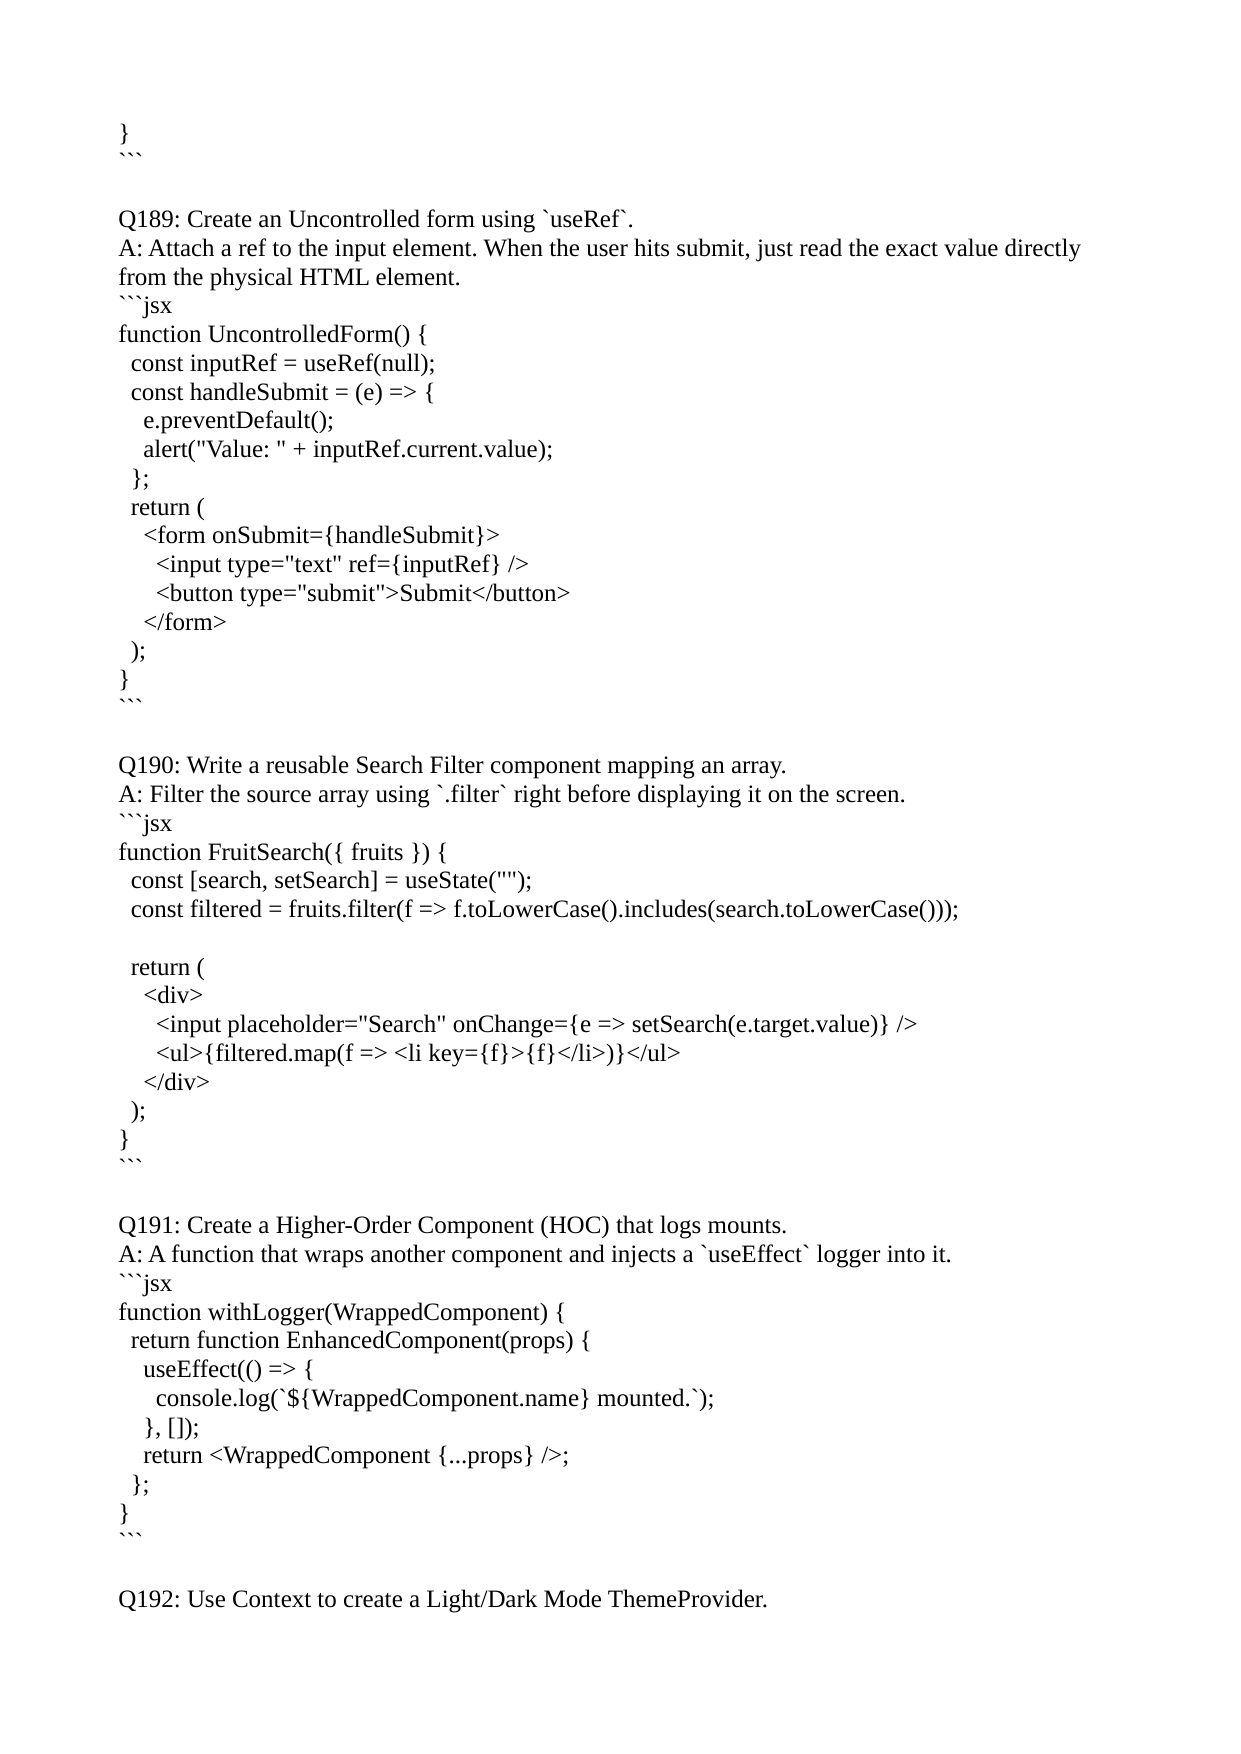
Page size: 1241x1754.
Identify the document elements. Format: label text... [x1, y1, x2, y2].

text Q189: Create an Uncontrolled form using `useRef`. [118, 204, 1122, 233]
text const inputRef = useRef(null); [118, 348, 1122, 377]
text e.preventDefault(); [118, 406, 1122, 434]
text ``` [118, 1527, 1122, 1556]
text <ul>{filtered.map(f => <li key={f}>{f}</li>)}</ul> [118, 1038, 1122, 1067]
text } [118, 118, 1122, 147]
text A: A function that wraps another component and injects a `useEffect` logger into it. [118, 1239, 1122, 1268]
text } [118, 1498, 1122, 1527]
text A: Filter the source array using `.filter` right before displaying it on the screen. [118, 779, 1122, 808]
text </div> [118, 1067, 1122, 1096]
text ``` [118, 693, 1122, 722]
text <button type="submit">Submit</button> [118, 578, 1122, 607]
text }, []); [118, 1412, 1122, 1441]
text } [118, 664, 1122, 693]
text alert("Value: " + inputRef.current.value); [118, 434, 1122, 463]
text <input placeholder="Search" onChange={e => setSearch(e.target.value)} /> [118, 1009, 1122, 1038]
text <input type="text" ref={inputRef} /> [118, 549, 1122, 578]
text const filtered = fruits.filter(f => f.toLowerCase().includes(search.toLowerCase())); [118, 894, 1122, 923]
text ```jsx [118, 808, 1122, 837]
text }; [118, 1469, 1122, 1498]
text }; [118, 463, 1122, 492]
text } [118, 1124, 1122, 1153]
text ); [118, 1096, 1122, 1124]
text const handleSubmit = (e) => { [118, 377, 1122, 406]
text const [search, setSearch] = useState(""); [118, 866, 1122, 894]
text return <WrappedComponent {...props} />; [118, 1441, 1122, 1469]
text <div> [118, 981, 1122, 1009]
text ``` [118, 1153, 1122, 1182]
text </form> [118, 607, 1122, 636]
text useEffect(() => { [118, 1354, 1122, 1383]
text A: Attach a ref to the input element. When the user hits submit, just read the exact value directly from the physical HTML element. [118, 233, 1122, 291]
text return ( [118, 952, 1122, 981]
text <form onSubmit={handleSubmit}> [118, 521, 1122, 549]
text Q190: Write a reusable Search Filter component mapping an array. [118, 751, 1122, 779]
text Q191: Create a Higher-Order Component (HOC) that logs mounts. [118, 1211, 1122, 1239]
text Q192: Use Context to create a Light/Dark Mode ThemeProvider. [118, 1584, 1122, 1613]
text ```jsx [118, 291, 1122, 319]
text ``` [118, 147, 1122, 176]
text function withLogger(WrappedComponent) { [118, 1297, 1122, 1326]
text function FruitSearch({ fruits }) { [118, 837, 1122, 866]
text return function EnhancedComponent(props) { [118, 1326, 1122, 1354]
text ```jsx [118, 1268, 1122, 1297]
text console.log(`${WrappedComponent.name} mounted.`); [118, 1383, 1122, 1412]
text function UncontrolledForm() { [118, 319, 1122, 348]
text ); [118, 636, 1122, 664]
text return ( [118, 492, 1122, 521]
